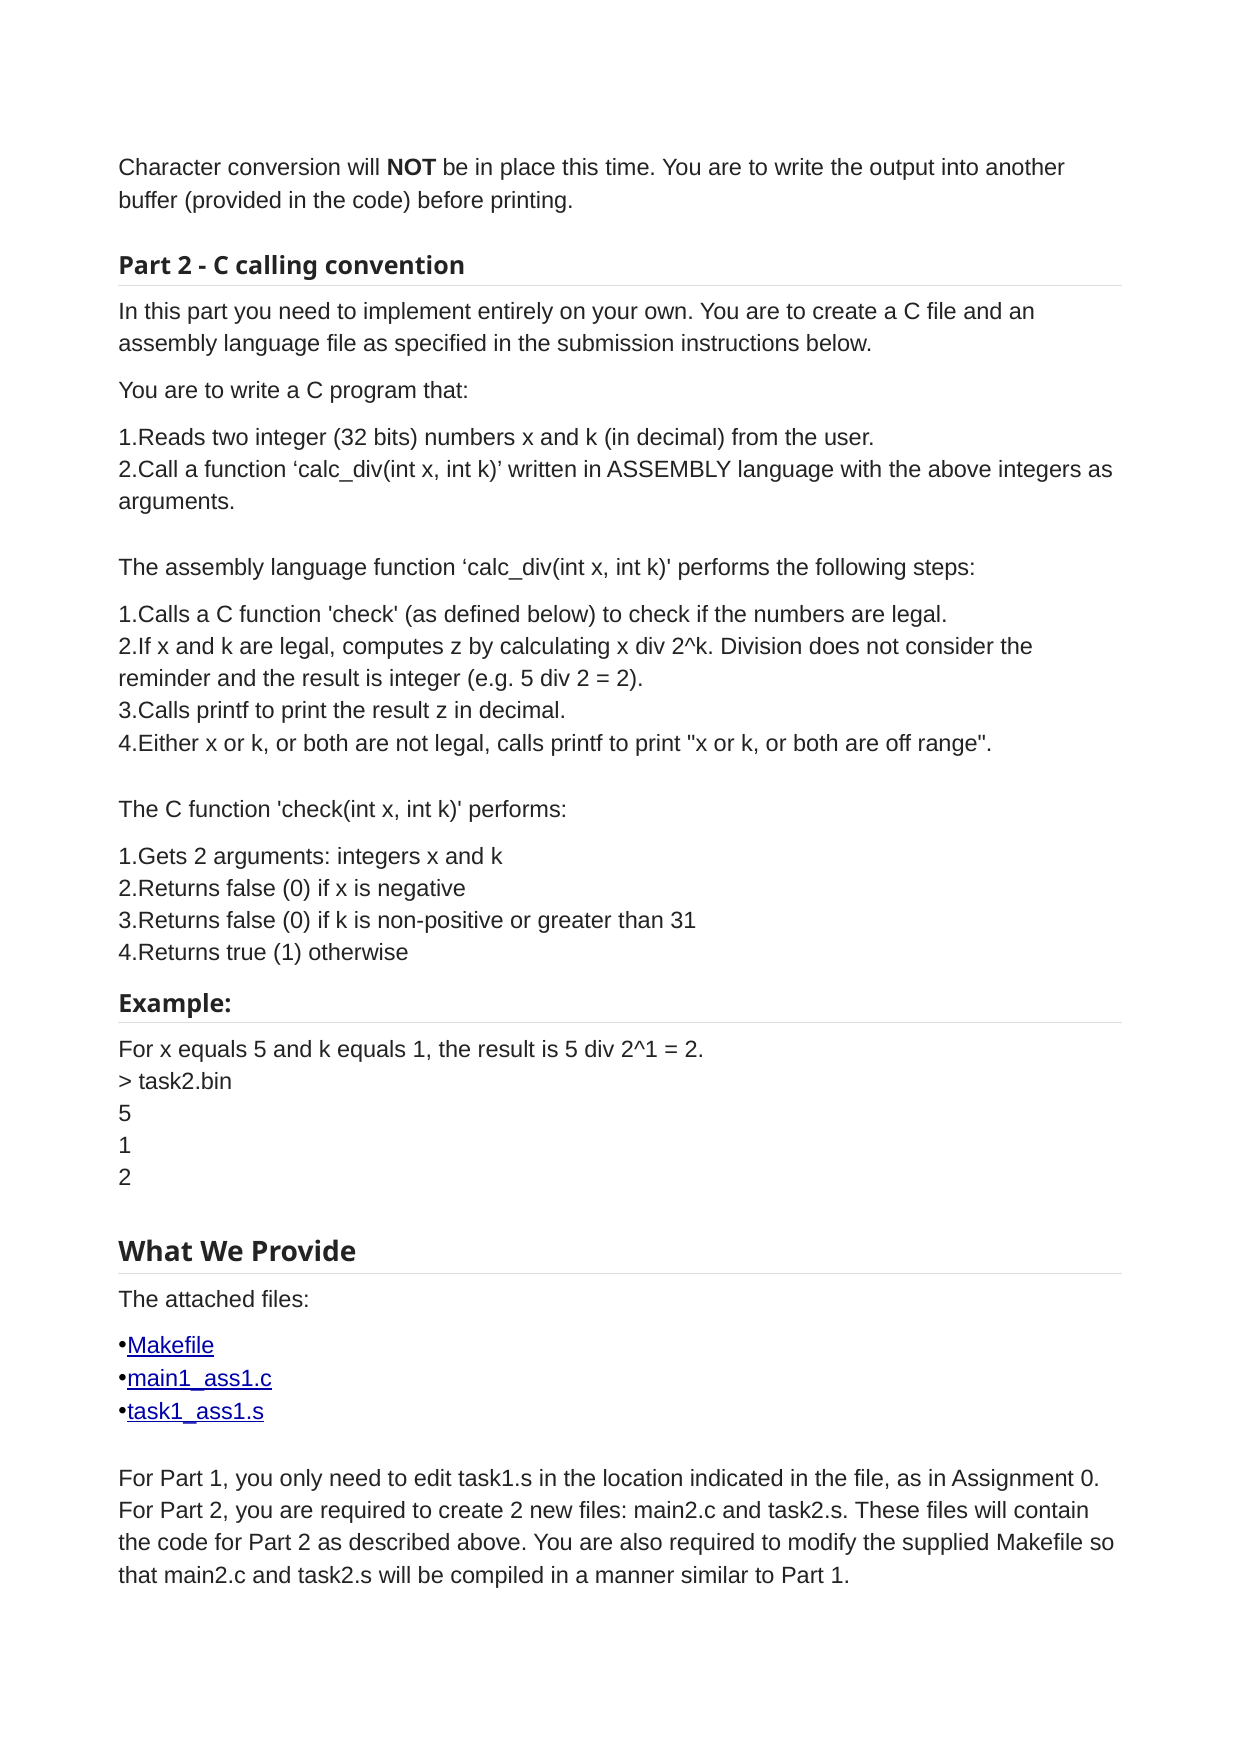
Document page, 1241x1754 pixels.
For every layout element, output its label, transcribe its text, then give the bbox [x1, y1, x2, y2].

list Call a function ‘calc_div(int x, int k)’ written in ASSEMBLY language with the above integers as arguments. [118, 455, 1122, 514]
subtitle What We Provide [118, 1231, 1122, 1273]
text Character conversion will NOT be in place this time. You are to write the output into another buffer (provided in the code) before printing. [118, 118, 1122, 213]
text For x equals 5 and k equals 1, the result is 5 div 2^1 = 2. > task2.bin 5 1 2 [118, 1035, 1122, 1191]
list Gets 2 arguments: integers x and k [118, 842, 1122, 869]
subtitle Part 2 - C calling convention [118, 248, 1122, 285]
text In this part you need to implement entirely on your own. You are to create a C file and an assembly language file as specified in the submission instructions below. [118, 297, 1122, 356]
list Returns true (1) otherwise [118, 939, 1122, 966]
list Makefile [118, 1332, 1122, 1359]
list Reads two integer (32 bits) numbers x and k (in decimal) from the user. [118, 423, 1122, 450]
text The assembly language function ‘calc_div(int x, int k)' performs the following steps: [118, 519, 1122, 580]
list Either x or k, or both are not legal, calls printf to print "x or k, or both are off range". [118, 729, 1122, 756]
list Returns false (0) if x is negative [118, 874, 1122, 901]
list Calls printf to print the result z in decimal. [118, 697, 1122, 724]
subtitle Example: [118, 985, 1122, 1022]
text For Part 1, you only need to edit task1.s in the location indicated in the file, as in Assignment 0. For Part 2, you are required to create 2 new files: main2.c and task2.s. These files will contain the code for Part 2 as described above. You are also required to modify the supplied Makefile so that main2.c and task2.s will be compiled in a manner similar to Part 1. [118, 1430, 1122, 1588]
list Calls a C function 'check' (as defined below) to check if the numbers are legal. [118, 600, 1122, 627]
text The C function 'check(int x, int k)' performs: [118, 761, 1122, 822]
list task1_ass1.s [118, 1398, 1122, 1425]
text The attached files: [118, 1285, 1122, 1312]
list main1_ass1.c [118, 1365, 1122, 1392]
list If x and k are legal, computes z by calculating x div 2^k. Division does not consider the reminder and the result is integer (e.g. 5 div 2 = 2). [118, 632, 1122, 692]
text You are to write a C program that: [118, 376, 1122, 403]
list Returns false (0) if k is non-positive or greater than 31 [118, 906, 1122, 933]
